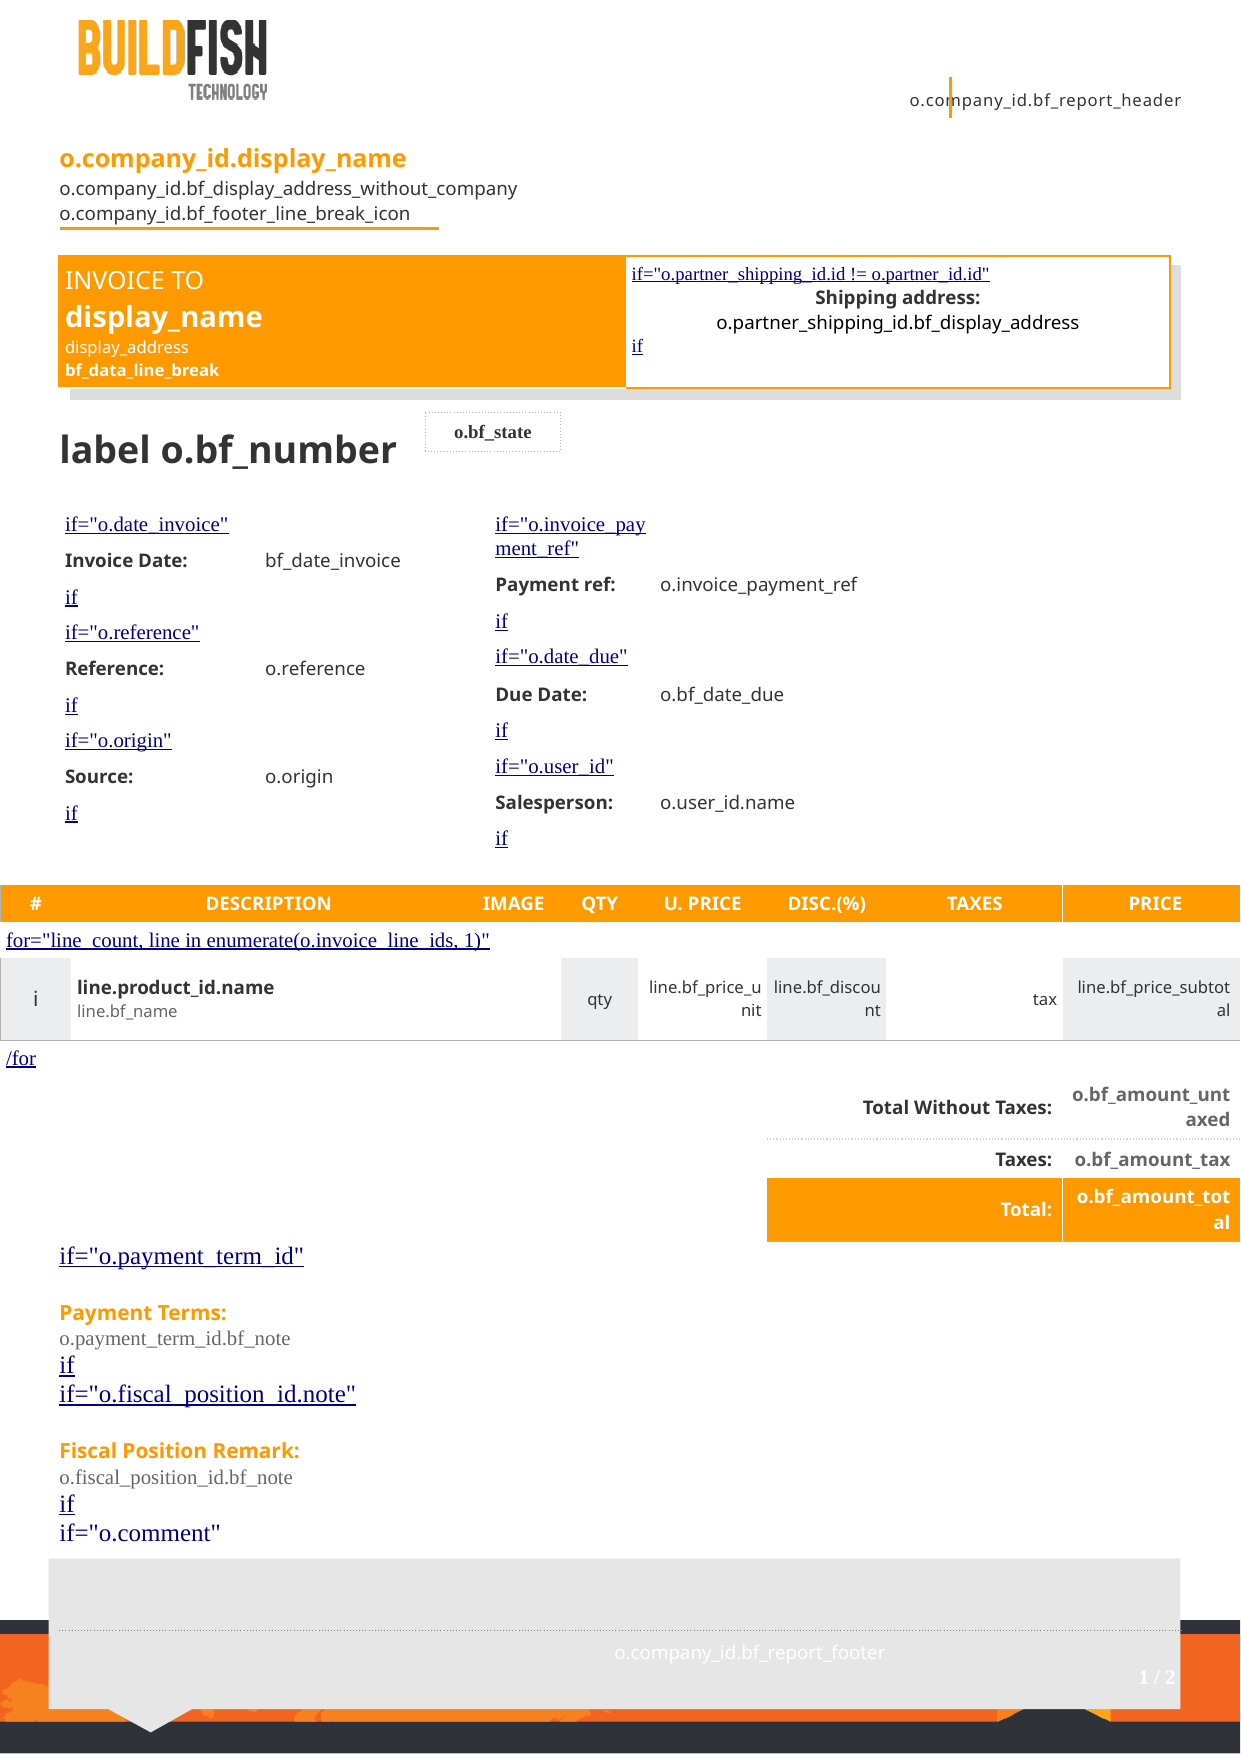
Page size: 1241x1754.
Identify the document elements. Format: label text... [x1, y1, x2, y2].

table_cell [654, 639, 1181, 676]
table_cell line.bf_discount [767, 958, 886, 1040]
text label o.bf_number [59, 400, 1181, 478]
table_cell line.bf_price_unit [638, 958, 767, 1040]
table_header # [1, 885, 71, 922]
table_cell Source: [59, 758, 259, 795]
table_cell o.invoice_payment_ref [654, 566, 1181, 603]
table_cell Total Without Taxes: [767, 1075, 1062, 1138]
table_cell if [489, 821, 654, 856]
table_cell Total: [767, 1178, 1062, 1241]
table_cell if [489, 603, 654, 638]
table_cell bf_date_invoice [259, 542, 478, 579]
table_cell if [59, 795, 259, 831]
text o.company_id.bf_display_address_without_company [59, 175, 1181, 200]
table_header [259, 506, 478, 542]
text Fiscal Position Remark: [59, 1436, 1181, 1465]
table_header if="o.invoice_payment_ref" [489, 506, 654, 566]
table_cell if [59, 687, 259, 722]
table_cell o.bf_amount_total [1063, 1178, 1240, 1241]
table_cell [0, 1138, 767, 1178]
table_cell if [489, 713, 654, 748]
text if [59, 1489, 1181, 1518]
table_cell o.bf_amount_untaxed [1063, 1075, 1240, 1138]
picture [0, 1588, 1241, 1754]
table_cell Invoice Date: [59, 542, 259, 579]
table_cell [654, 748, 1181, 783]
table_header [478, 506, 489, 856]
text if="o.payment_term_id" [59, 1241, 1181, 1269]
table_header DESCRIPTION [71, 885, 466, 922]
table_cell tax [886, 958, 1062, 1040]
text o.fiscal_position_id.bf_note [59, 1465, 1181, 1489]
table_cell if="o.date_due" [489, 639, 654, 676]
table_cell o.bf_date_due [654, 676, 1181, 712]
table_cell [259, 579, 478, 614]
table_cell Payment ref: [489, 566, 654, 603]
table_header if="o.partner_shipping_id.id != o.partner_id.id" Shipping address: o.partner_shipping_id.bf_display_address if [626, 257, 1169, 387]
table_cell if="o.origin" [59, 723, 259, 758]
table_header [59, 831, 478, 856]
text Payment Terms: [59, 1298, 1181, 1326]
table_header IMAGE [466, 885, 561, 922]
table_cell [466, 958, 561, 1040]
table_cell line.bf_price_subtotal [1063, 958, 1240, 1040]
table_cell [654, 821, 1181, 856]
table_cell qty [561, 958, 638, 1040]
table_cell line.product_id.name line.bf_name [71, 958, 466, 1040]
table_cell [654, 603, 1181, 638]
text if="o.comment" [59, 1518, 1181, 1546]
table_header DISC.(%) [767, 885, 886, 922]
text o.bf_state [434, 421, 551, 442]
text o.payment_term_id.bf_note [59, 1326, 1181, 1350]
table_cell /for [0, 1041, 1240, 1075]
table_cell if [59, 579, 259, 614]
table_cell Salesperson: [489, 784, 654, 821]
table_header [654, 506, 1181, 566]
text if="o.fiscal_position_id.note" [59, 1379, 1181, 1408]
table_cell o.user_id.name [654, 784, 1181, 821]
text o.company_id.display_name [59, 141, 1181, 175]
table_header if="o.date_invoice" [59, 506, 259, 542]
table_cell [259, 615, 478, 650]
table_cell [0, 1075, 767, 1138]
table_cell [259, 723, 478, 758]
table_cell o.origin [259, 758, 478, 795]
table_cell Due Date: [489, 676, 654, 712]
table_header QTY [561, 885, 638, 922]
text if [59, 1350, 1181, 1379]
table_cell [259, 687, 478, 722]
text o.company_id.bf_footer_line_break_icon [59, 200, 1181, 226]
table_cell [0, 1178, 767, 1241]
table_cell [259, 795, 478, 831]
table_cell [654, 713, 1181, 748]
table_header TAXES [886, 885, 1062, 922]
table_cell Taxes: [767, 1138, 1062, 1178]
table_cell for="line_count, line in enumerate(o.invoice_line_ids, 1)" [0, 922, 1240, 957]
table_cell o.bf_amount_tax [1063, 1138, 1240, 1178]
table_cell Reference: [59, 650, 259, 687]
table_cell i [1, 958, 71, 1040]
picture [78, 20, 267, 100]
table_header INVOICE TO display_name display_address bf_data_line_break [60, 257, 626, 387]
table_cell if="o.user_id" [489, 748, 654, 783]
table_header PRICE [1063, 885, 1240, 922]
table_header U. PRICE [638, 885, 767, 922]
table_cell o.reference [259, 650, 478, 687]
table_cell if="o.reference" [59, 615, 259, 650]
